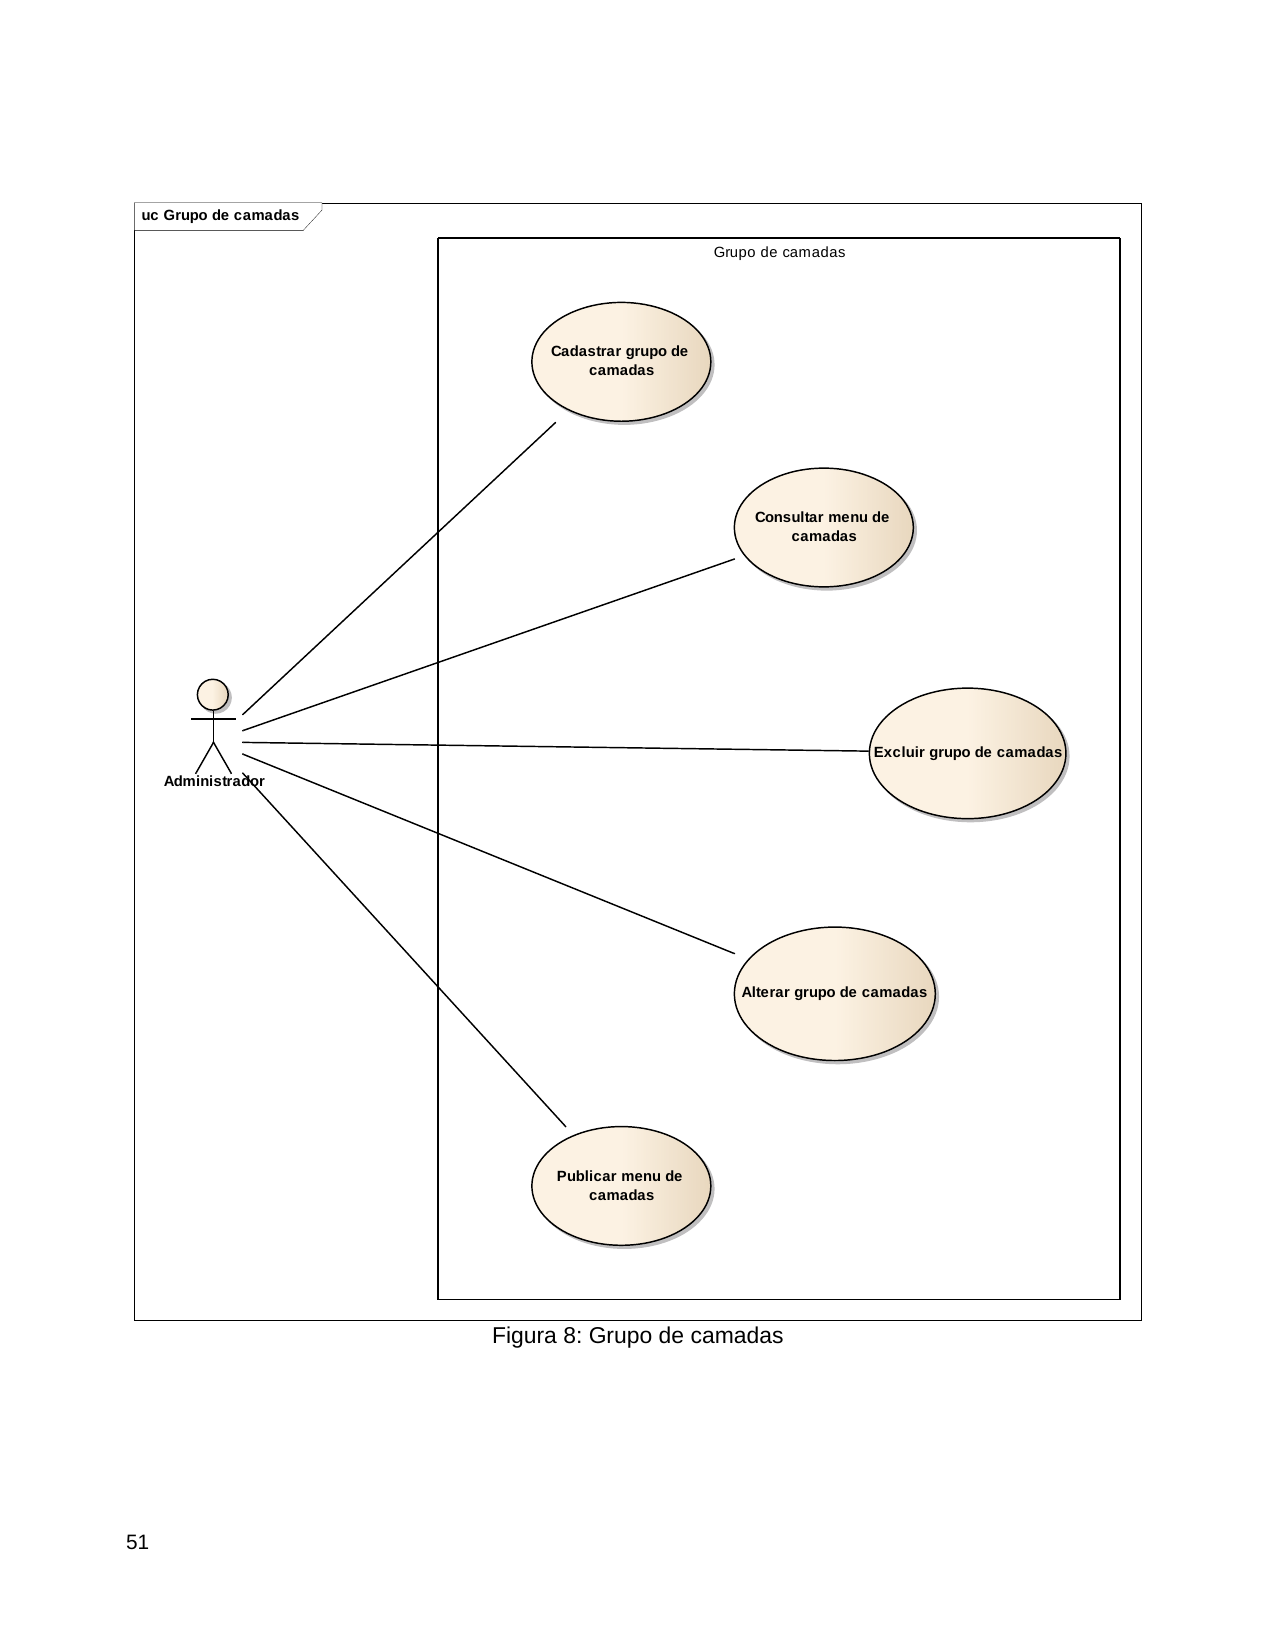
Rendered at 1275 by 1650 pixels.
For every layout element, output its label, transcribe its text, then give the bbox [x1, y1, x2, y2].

text Figura 8: Grupo de camadas [120, 1322, 1155, 1348]
